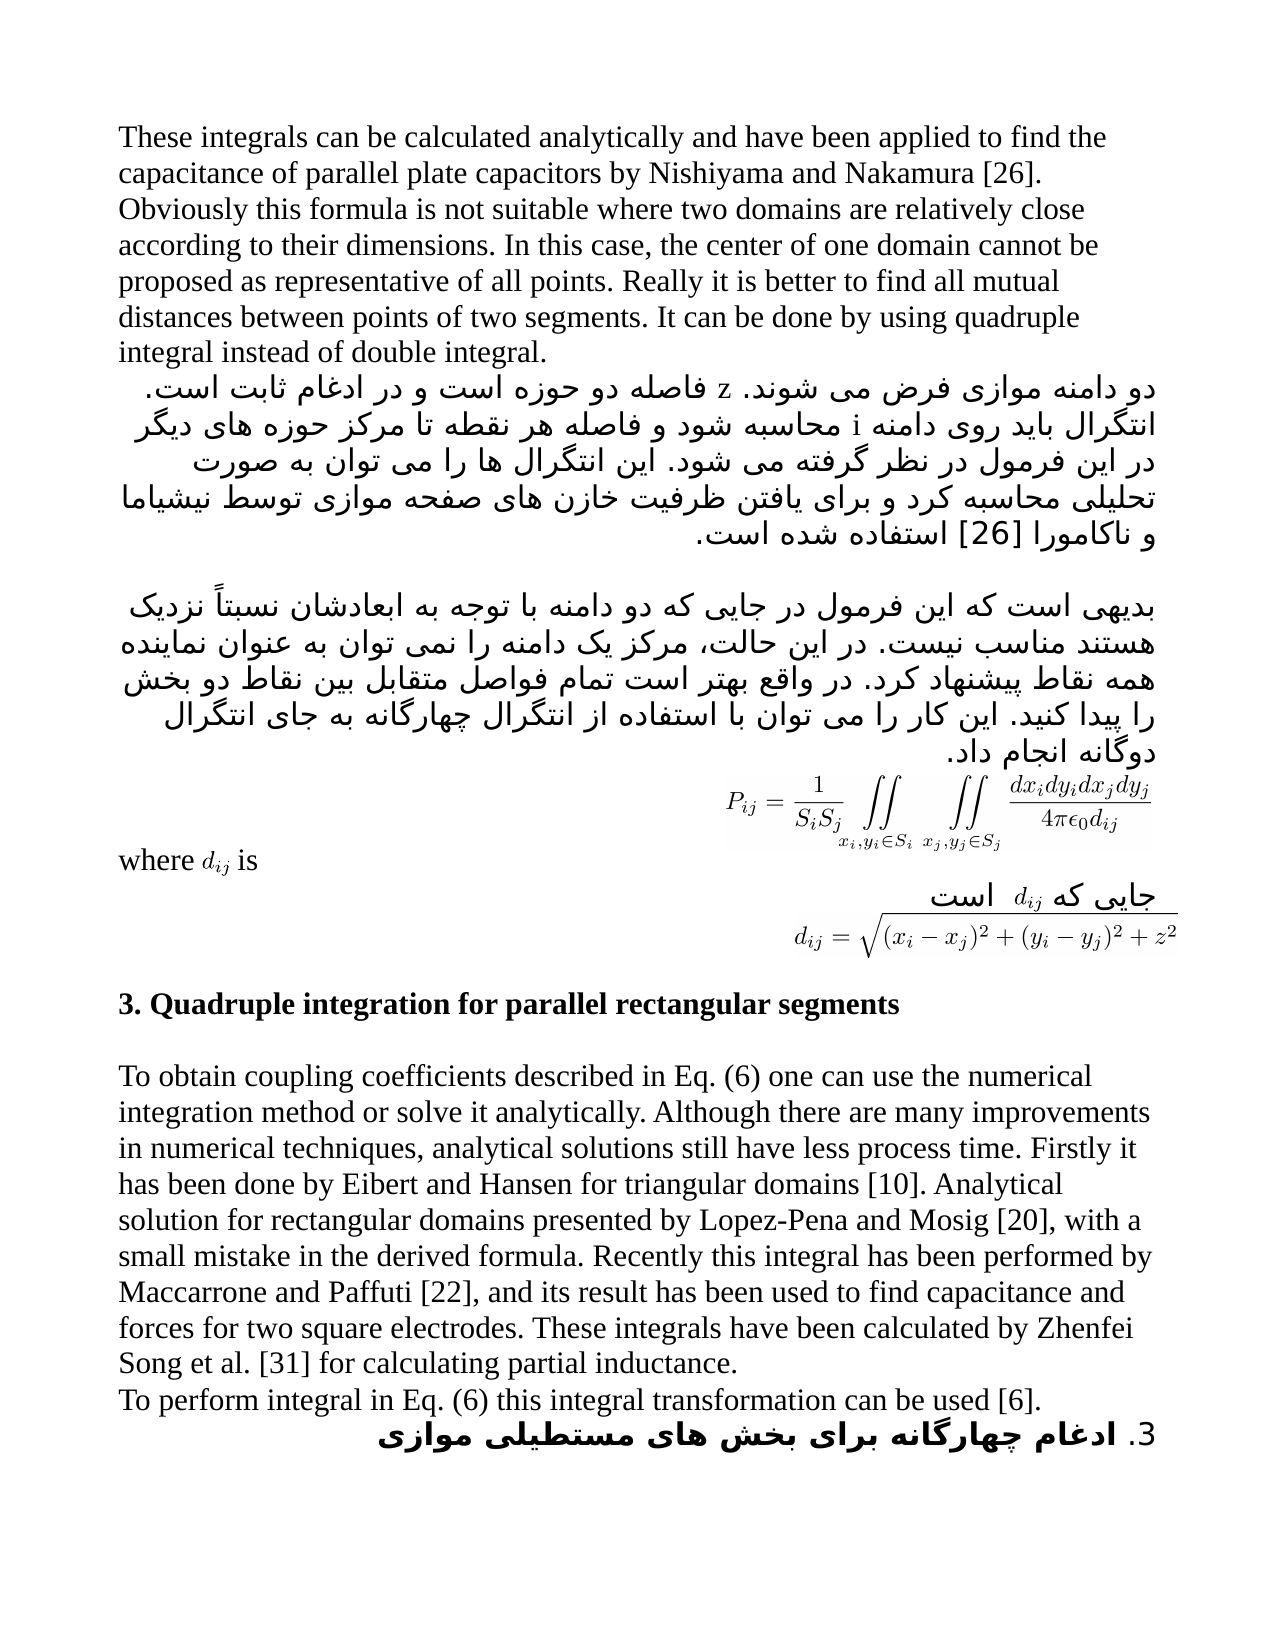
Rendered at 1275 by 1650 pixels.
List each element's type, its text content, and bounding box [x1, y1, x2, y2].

text To obtain coupling coefficients described in Eq. (6) one can use the numerical integration method or solve it analytically. Although there are many improvements in numerical techniques, analytical solutions still have less process time. Firstly it has been done by Eibert and Hansen for triangular domains [10]. Analytical solution for rectangular domains presented by Lopez-Pena and Mosig [20], with a small mistake in the derived formula. Recently this integral has been performed by Maccarrone and Paffuti [22], and its result has been used to find capacitance and forces for two square electrodes. These integrals have been calculated by Zhenfei Song et al. [31] for calculating partial inductance. [118, 1057, 1157, 1381]
text These integrals can be calculated analytically and have been applied to find the capacitance of parallel plate capacitors by Nishiyama and Nakamura [26]. [118, 118, 1157, 190]
picture [795, 913, 1178, 958]
text جایی که است [118, 877, 1157, 913]
picture [726, 775, 1151, 851]
text Obviously this formula is not suitable where two domains are relatively close according to their dimensions. In this case, the center of one domain cannot be proposed as representative of all points. Really it is better to find all mutual distances between points of two segments. It can be done by using quadruple integral instead of double integral. [118, 190, 1157, 370]
text بدیهی است که این فرمول در جایی که دو دامنه با توجه به ابعادشان نسبتاً نزدیک هستند مناسب نیست. در این حالت، مرکز یک دامنه را نمی توان به عنوان نماینده همه نقاط پیشنهاد کرد. در واقع بهتر است تمام فواصل متقابل بین نقاط دو بخش را پیدا کنید. این کار را می توان با استفاده از انتگرال چهارگانه به جای انتگرال دوگانه انجام داد. [118, 588, 1157, 769]
text دو دامنه موازی فرض می شوند. z فاصله دو حوزه است و در ادغام ثابت است. انتگرال باید روی دامنه i محاسبه شود و فاصله هر نقطه تا مرکز حوزه های دیگر در این فرمول در نظر گرفته می شود. این انتگرال ها را می توان به صورت تحلیلی محاسبه کرد و برای یافتن ظرفیت خازن های صفحه موازی توسط نیشیاما و ناکامورا [26] استفاده شده است. [118, 370, 1157, 552]
text 3. ادغام چهارگانه برای بخش های مستطیلی موازی [118, 1417, 1157, 1453]
text 3. Quadruple integration for parallel rectangular segments [118, 985, 1157, 1021]
text where is [118, 841, 1157, 877]
text To perform integral in Eq. (6) this integral transformation can be used [6]. [118, 1381, 1157, 1417]
